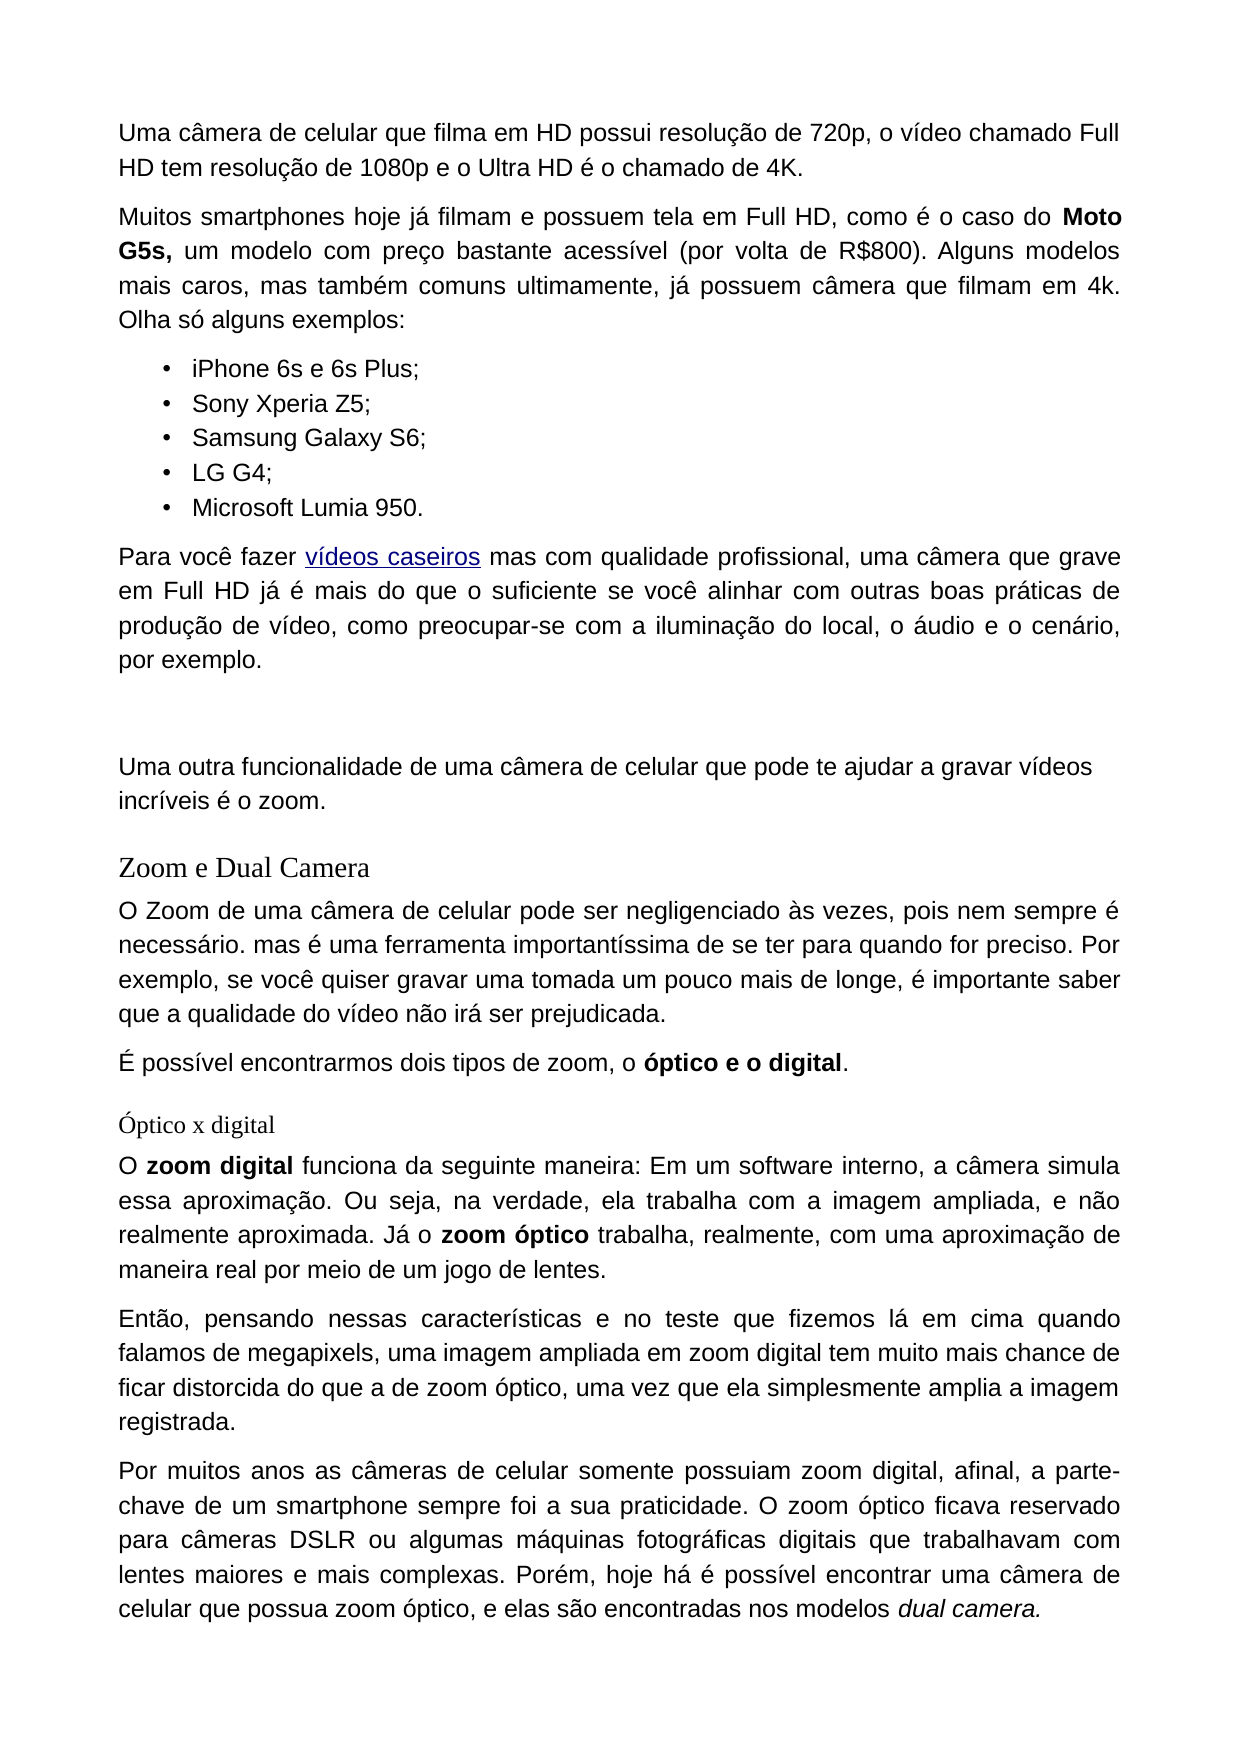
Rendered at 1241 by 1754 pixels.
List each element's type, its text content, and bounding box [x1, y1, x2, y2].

list Samsung Galaxy S6; [162, 423, 1122, 452]
text Uma câmera de celular que filma em HD possui resolução de 720p, o vídeo chamado Full HD tem resolução de 1080p e o Ultra HD é o chamado de 4K. [118, 118, 1122, 181]
list Microsoft Lumia 950. [162, 492, 1122, 521]
text O Zoom de uma câmera de celular pode ser negligenciado às vezes, pois nem sempre é necessário. mas é uma ferramenta importantíssima de se ter para quando for preciso. Por exemplo, se você quiser gravar uma tomada um pouco mais de longe, é importante saber que a qualidade do vídeo não irá ser prejudicada. [118, 896, 1122, 1028]
list LG G4; [162, 458, 1122, 487]
text O zoom digital funciona da seguinte maneira: Em um software interno, a câmera simula essa aproximação. Ou seja, na verdade, ela trabalha com a imagem ampliada, e não realmente aproximada. Já o zoom óptico trabalha, realmente, com uma aproximação de maneira real por meio de um jogo de lentes. [118, 1151, 1122, 1283]
list Sony Xperia Z5; [162, 389, 1122, 418]
subtitle Óptico x digital [118, 1110, 1122, 1139]
subtitle Zoom e Dual Camera [118, 850, 1122, 883]
text Por muitos anos as câmeras de celular somente possuiam zoom digital, afinal, a parte-chave de um smartphone sempre foi a sua praticidade. O zoom óptico ficava reservado para câmeras DSLR ou algumas máquinas fotográficas digitais que trabalhavam com lentes maiores e mais complexas. Porém, hoje há é possível encontrar uma câmera de celular que possua zoom óptico, e elas são encontradas nos modelos dual camera. [118, 1456, 1122, 1623]
text Muitos smartphones hoje já filmam e possuem tela em Full HD, como é o caso do Moto G5s, um modelo com preço bastante acessível (por volta de R$800). Alguns modelos mais caros, mas também comuns ultimamente, já possuem câmera que filmam em 4k. Olha só alguns exemplos: [118, 202, 1122, 334]
text Uma outra funcionalidade de uma câmera de celular que pode te ajudar a gravar vídeos incríveis é o zoom. [118, 752, 1122, 815]
list iPhone 6s e 6s Plus; [162, 354, 1122, 383]
text Para você fazer vídeos caseiros mas com qualidade profissional, uma câmera que grave em Full HD já é mais do que o suficiente se você alinhar com outras boas práticas de produção de vídeo, como preocupar-se com a iluminação do local, o áudio e o cenário, por exemplo. [118, 542, 1122, 674]
text É possível encontrarmos dois tipos de zoom, o óptico e o digital. [118, 1048, 1122, 1077]
text Então, pensando nessas características e no teste que fizemos lá em cima quando falamos de megapixels, uma imagem ampliada em zoom digital tem muito mais chance de ficar distorcida do que a de zoom óptico, uma vez que ela simplesmente amplia a imagem registrada. [118, 1304, 1122, 1436]
